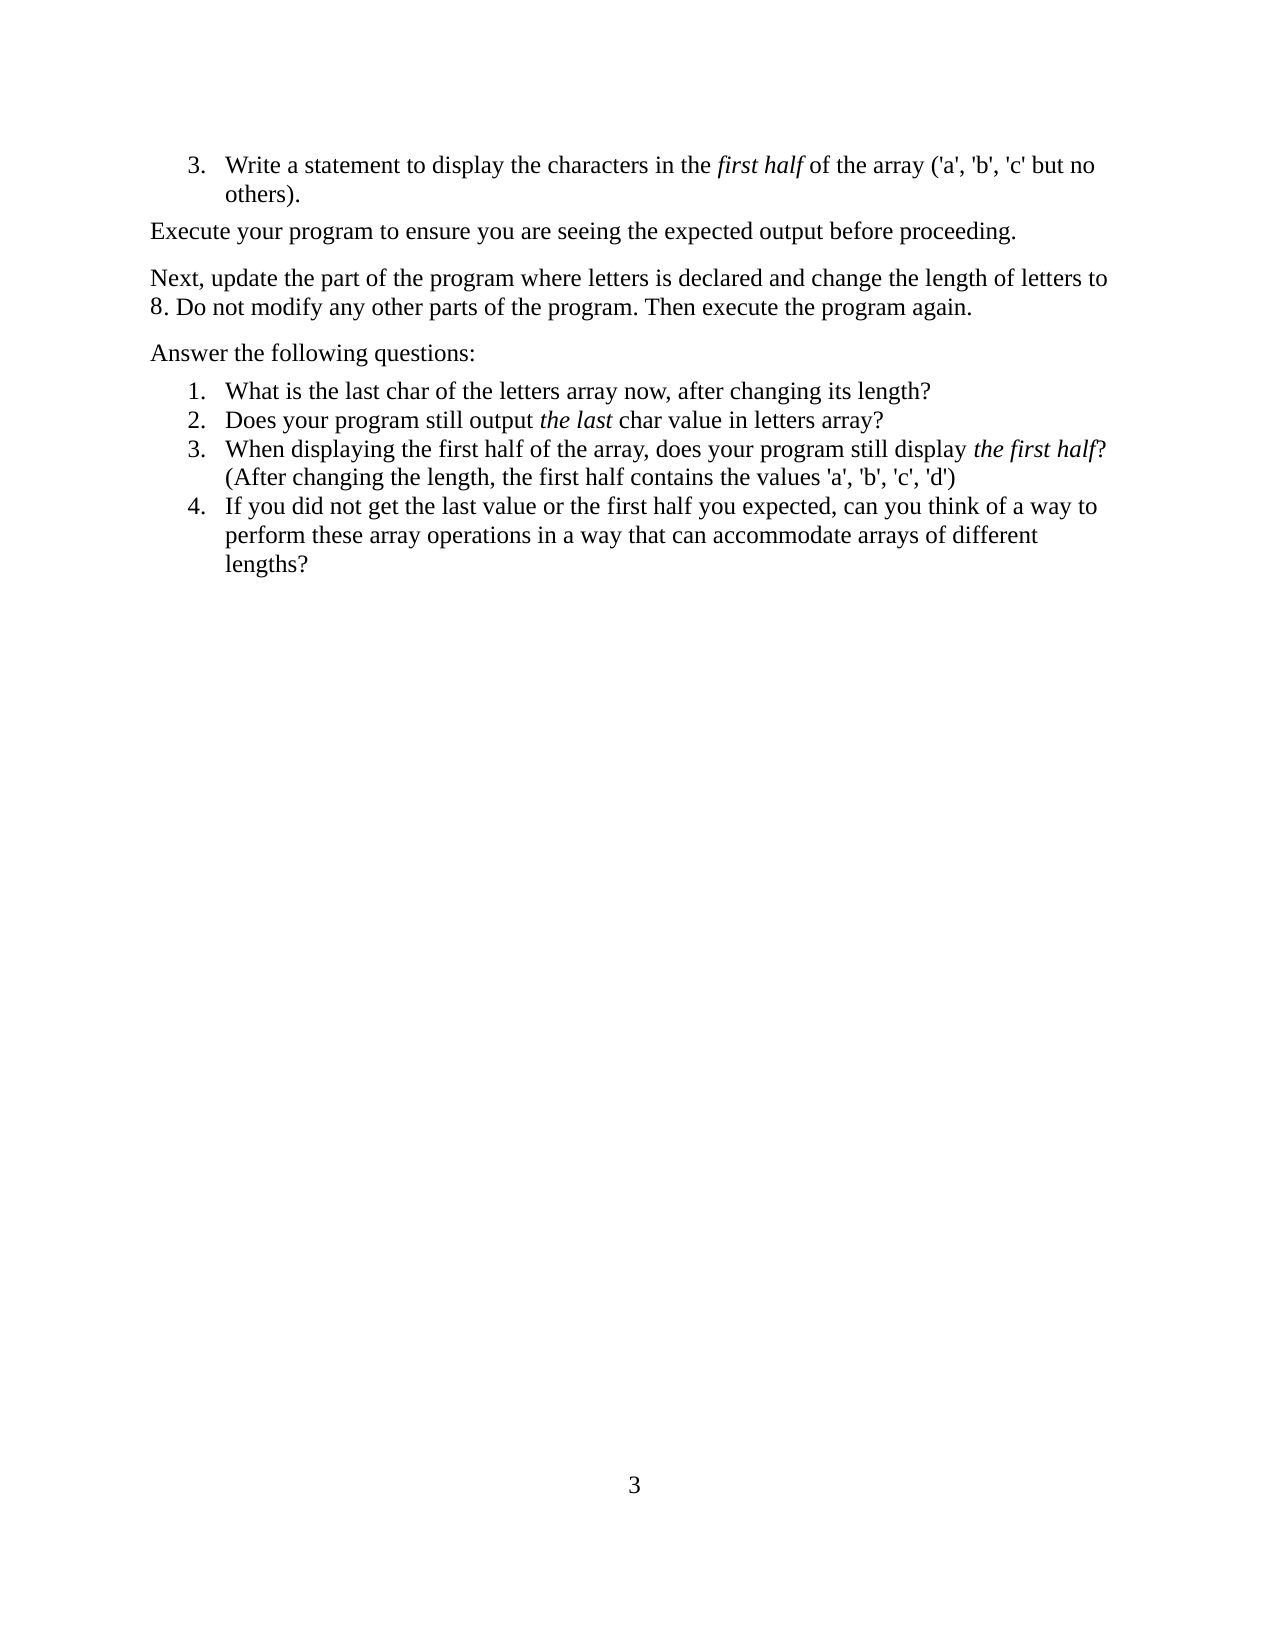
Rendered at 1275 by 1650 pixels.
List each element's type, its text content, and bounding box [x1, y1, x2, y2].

list Write a statement to display the characters in the first half of the array ('a', 'b', 'c' but no others). [187, 150, 1125, 207]
list If you did not get the last value or the first half you expected, can you think of a way to perform these array operations in a way that can accommodate arrays of different lengths? [187, 491, 1125, 577]
text Execute your program to ensure you are seeing the expected output before proceeding. [150, 216, 1125, 245]
text Answer the following questions: [150, 338, 1125, 367]
list What is the last char of the letters array now, after changing its length? [187, 376, 1125, 405]
text Next, update the part of the program where letters is declared and change the length of letters to . Do not modify any other parts of the program. Then execute the program again. [150, 263, 1125, 321]
list Does your program still output the last char value in letters array? [187, 405, 1125, 434]
list When displaying the first half of the array, does your program still display the first half? (After changing the length, the first half contains the values 'a', 'b', 'c', 'd') [187, 434, 1125, 491]
